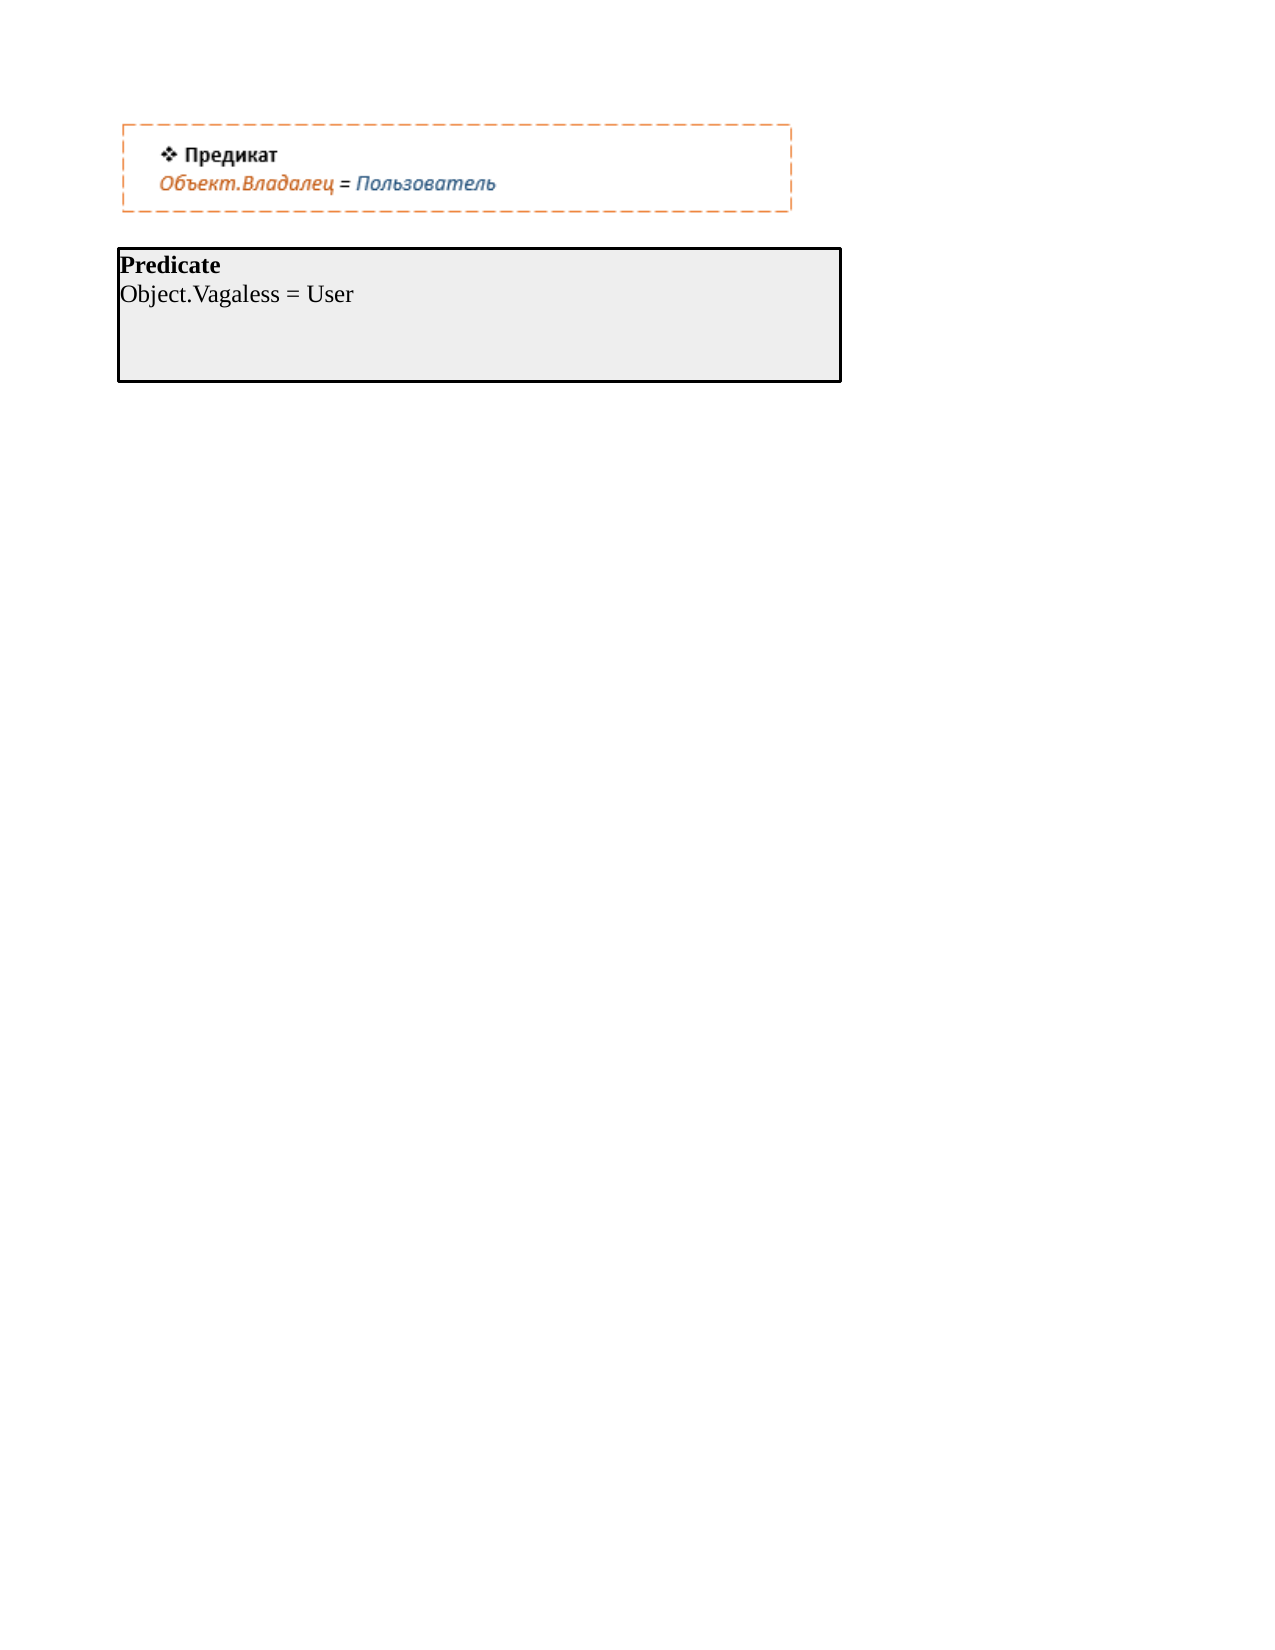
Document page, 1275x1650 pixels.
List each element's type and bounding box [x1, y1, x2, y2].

picture [118, 118, 800, 219]
